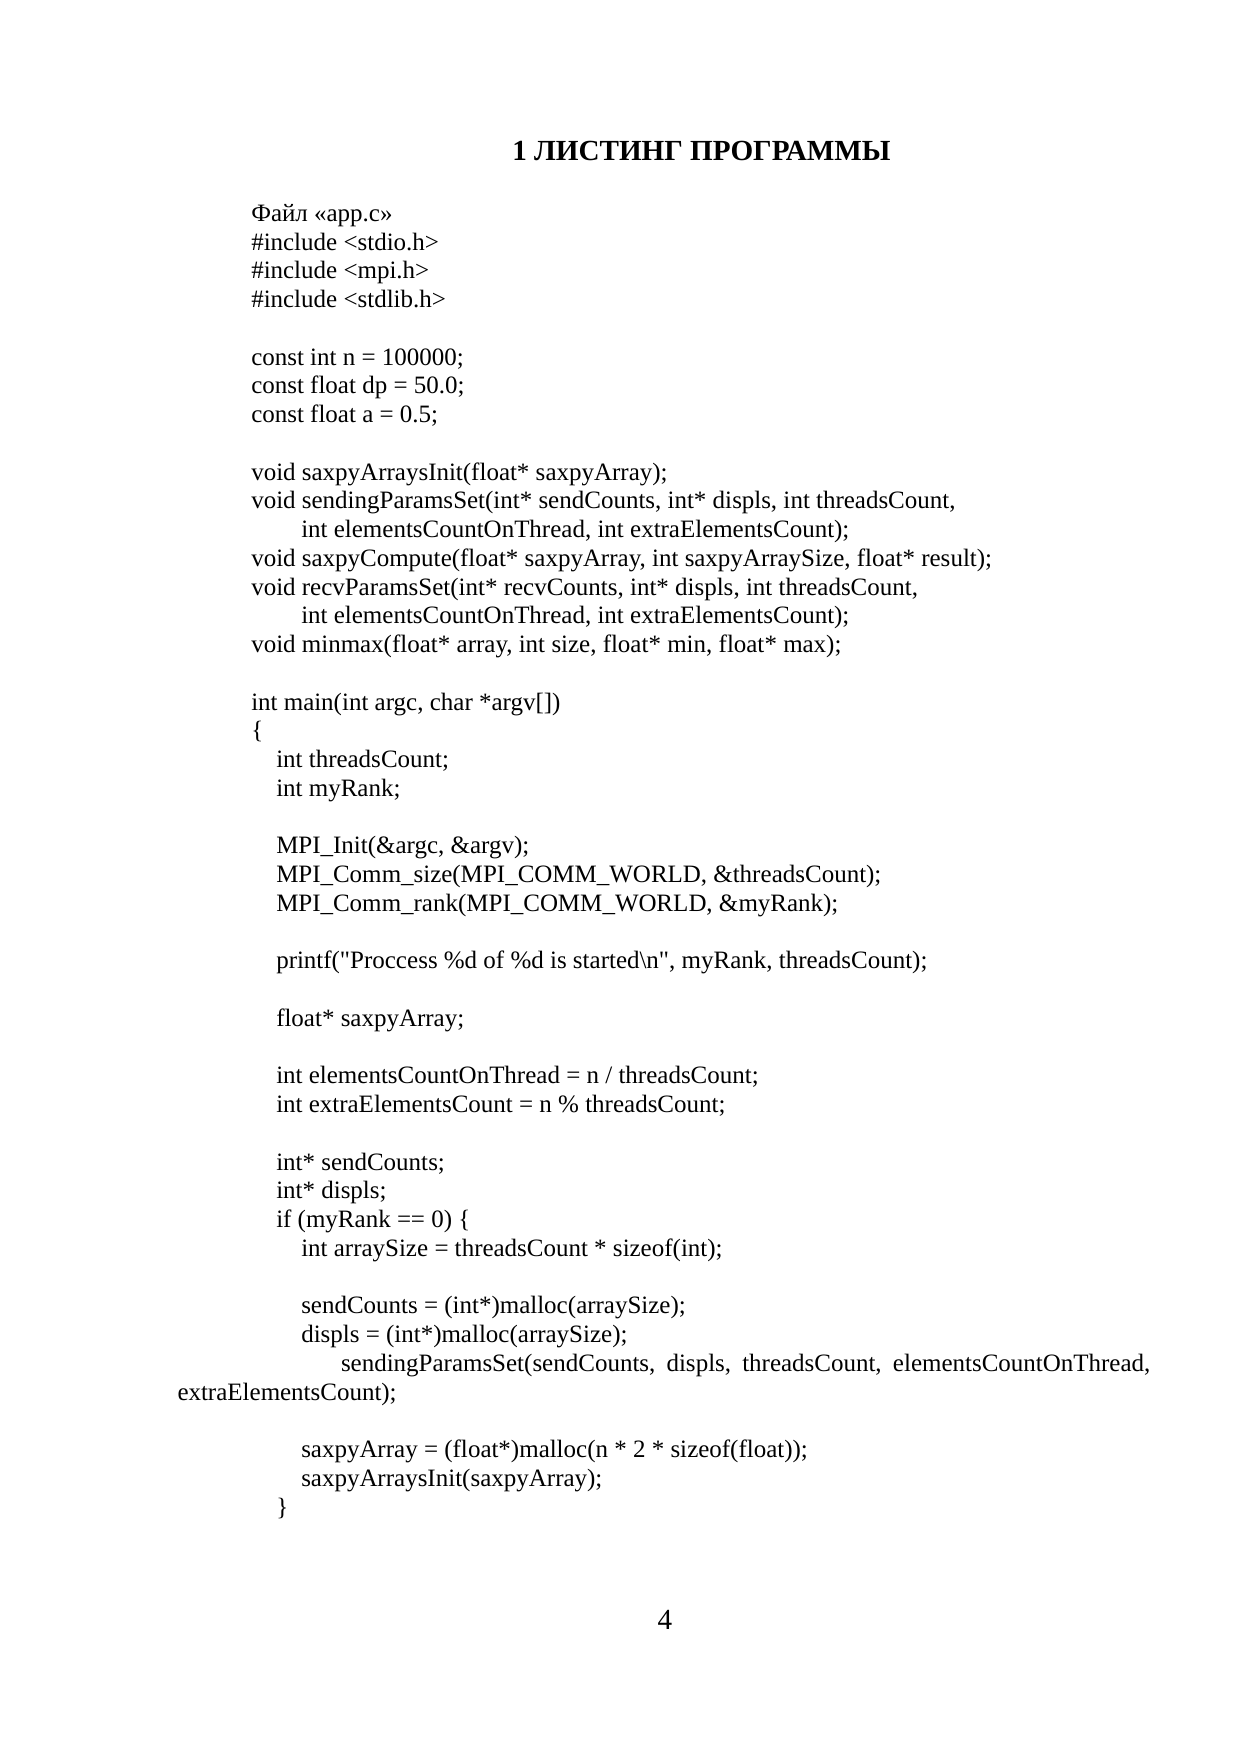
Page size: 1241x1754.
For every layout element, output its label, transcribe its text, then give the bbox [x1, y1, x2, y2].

text printf("Proccess %d of %d is started\n", myRank, threadsCount); [177, 946, 1152, 974]
text saxpyArray = (float*)malloc(n * 2 * sizeof(float)); [177, 1434, 1152, 1463]
text void saxpyArraysInit(float* saxpyArray); [177, 457, 1152, 486]
text void minmax(float* array, int size, float* min, float* max); [177, 629, 1152, 658]
text void saxpyCompute(float* saxpyArray, int saxpyArraySize, float* result); [177, 543, 1152, 572]
text saxpyArraysInit(saxpyArray); [177, 1463, 1152, 1492]
text } [177, 1492, 1152, 1521]
text MPI_Comm_size(MPI_COMM_WORLD, &threadsCount); [177, 859, 1152, 888]
text sendingParamsSet(sendCounts, displs, threadsCount, elementsCountOnThread, extraElementsCount); [177, 1348, 1152, 1406]
text int elementsCountOnThread, int extraElementsCount); [177, 601, 1152, 629]
text int myRank; [177, 773, 1152, 802]
text sendCounts = (int*)malloc(arraySize); [177, 1291, 1152, 1319]
text int* displs; [177, 1176, 1152, 1204]
text int main(int argc, char *argv[]) [177, 687, 1152, 716]
text const int n = 100000; [177, 342, 1152, 371]
subtitle Листинг программы [251, 133, 1152, 166]
text #include <mpi.h> [177, 256, 1152, 284]
text void sendingParamsSet(int* sendCounts, int* displs, int threadsCount, [177, 486, 1152, 514]
text int elementsCountOnThread = n / threadsCount; [177, 1061, 1152, 1089]
text const float dp = 50.0; [177, 371, 1152, 399]
text #include <stdlib.h> [177, 284, 1152, 313]
text MPI_Comm_rank(MPI_COMM_WORLD, &myRank); [177, 888, 1152, 917]
text int extraElementsCount = n % threadsCount; [177, 1089, 1152, 1118]
text #include <stdio.h> [177, 227, 1152, 256]
text displs = (int*)malloc(arraySize); [177, 1319, 1152, 1348]
text int* sendCounts; [177, 1147, 1152, 1176]
text void recvParamsSet(int* recvCounts, int* displs, int threadsCount, [177, 572, 1152, 601]
text int threadsCount; [177, 744, 1152, 773]
text float* saxpyArray; [177, 1003, 1152, 1032]
text int arraySize = threadsCount * sizeof(int); [177, 1233, 1152, 1262]
text Файл «app.c» [177, 198, 1152, 227]
text if (myRank == 0) { [177, 1204, 1152, 1233]
text const float a = 0.5; [177, 399, 1152, 428]
text MPI_Init(&argc, &argv); [177, 831, 1152, 859]
text int elementsCountOnThread, int extraElementsCount); [177, 514, 1152, 543]
text { [177, 716, 1152, 744]
